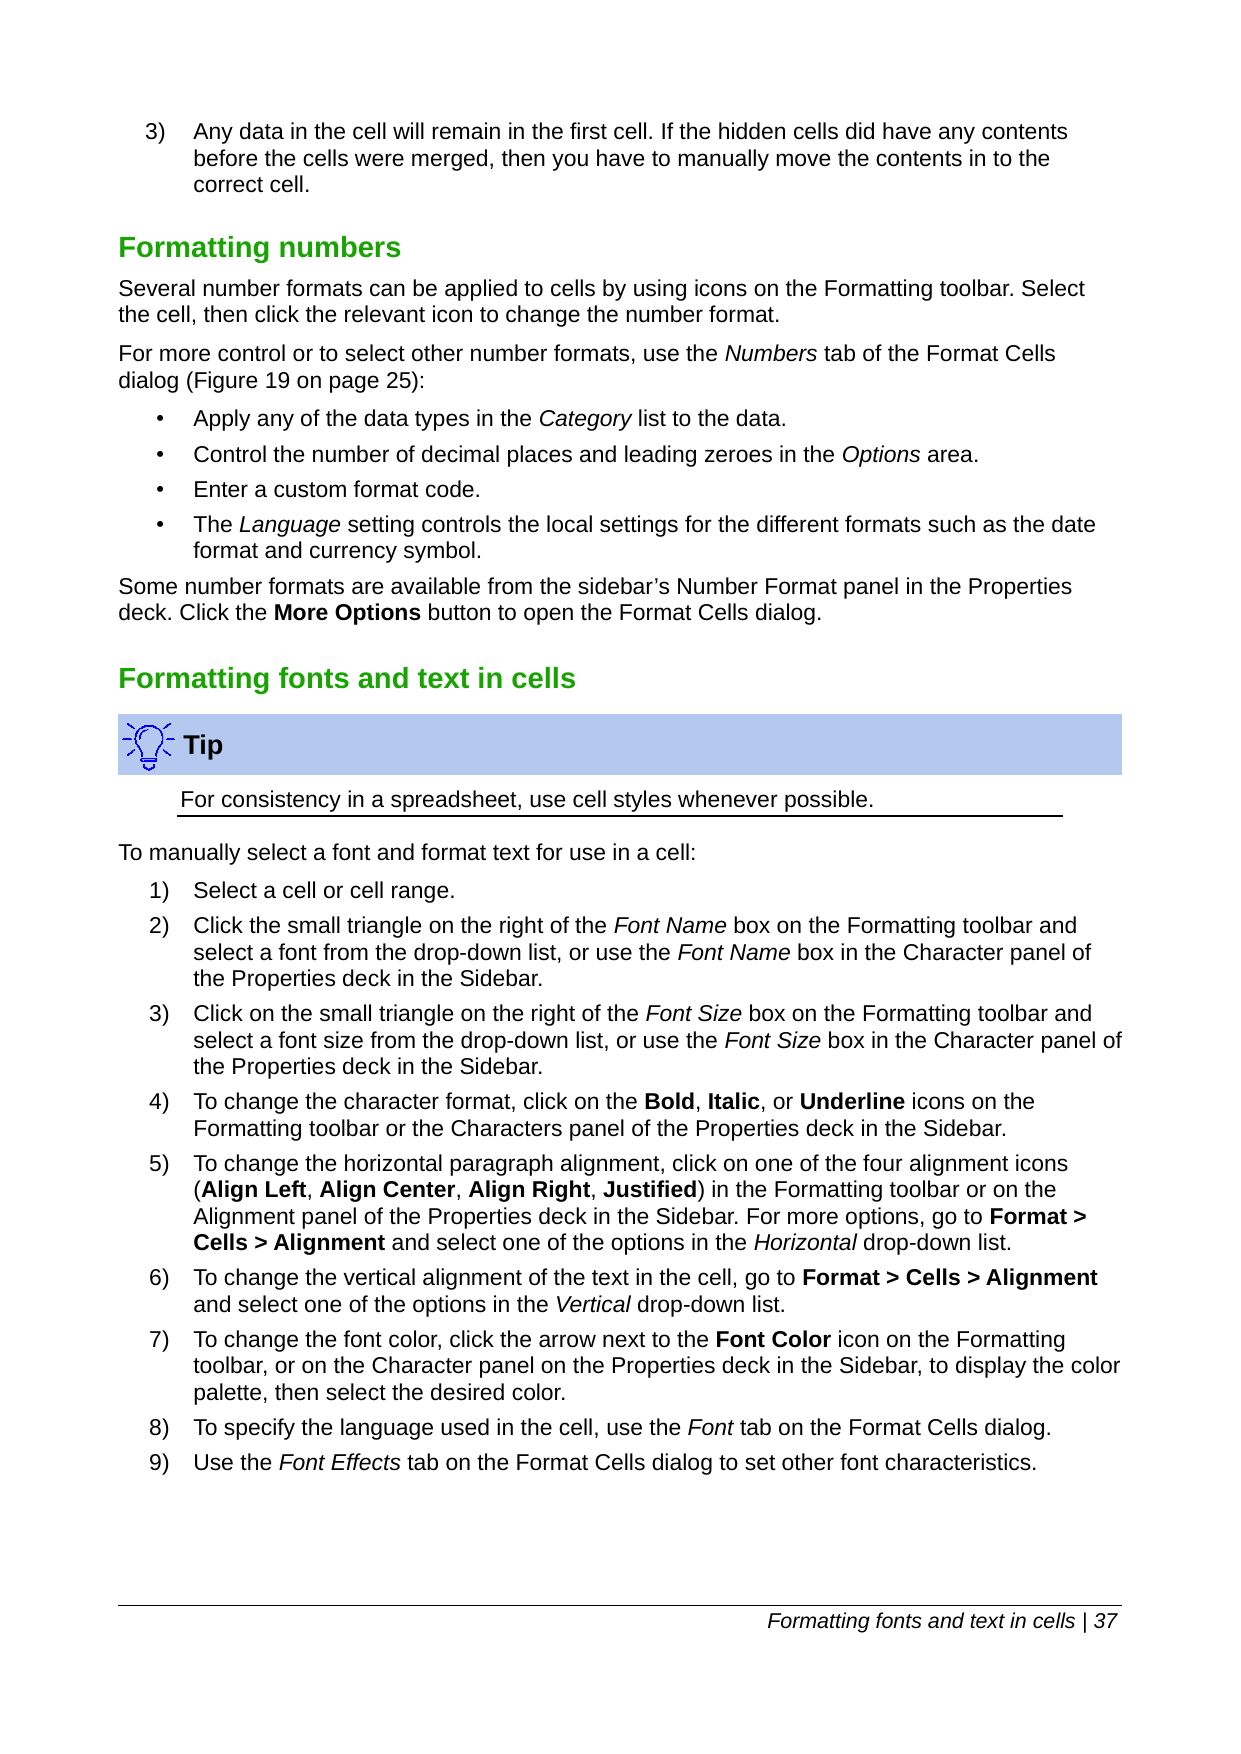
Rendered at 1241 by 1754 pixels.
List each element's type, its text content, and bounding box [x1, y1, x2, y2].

list The Language setting controls the local settings for the different formats such as the date format and currency symbol. [156, 511, 1122, 564]
list Click the small triangle on the right of the Font Name box on the Formatting toolbar and select a font from the drop-down list, or use the Font Name box in the Character panel of the Properties deck in the Sidebar. [169, 912, 1122, 992]
list Select a cell or cell range. [169, 877, 1122, 904]
list For more control or to select other number formats, use the Numbers tab of the Format Cells dialog (Figure 19 on page 25): [118, 340, 1122, 393]
text Several number formats can be applied to cells by using icons on the Formatting toolbar. Select the cell, then click the relevant icon to change the number format. [118, 275, 1122, 328]
list To change the font color, click the arrow next to the Font Color icon on the Formatting toolbar, or on the Character panel on the Properties deck in the Sidebar, to display the color palette, then select the desired color. [169, 1326, 1122, 1405]
list Use the Font Effects tab on the Format Cells dialog to set other font characteristics. [169, 1449, 1122, 1475]
picture [119, 715, 179, 775]
text For consistency in a spreadsheet, use cell styles whenever possible. [177, 783, 1063, 815]
text To manually select a font and format text for use in a cell: [118, 838, 1122, 865]
list To specify the language used in the cell, use the Font tab on the Format Cells dialog. [169, 1414, 1122, 1440]
list Any data in the cell will remain in the first cell. If the hidden cells did have any contents before the cells were merged, then you have to manually move the contents in to the correct cell. [165, 118, 1122, 197]
subtitle Formatting fonts and text in cells [118, 661, 1122, 695]
list Enter a custom format code. [156, 476, 1122, 502]
list Control the number of decimal places and leading zeroes in the Options area. [156, 441, 1122, 467]
list To change the vertical alignment of the text in the cell, go to Format > Cells > Alignment and select one of the options in the Vertical drop-down list. [169, 1264, 1122, 1317]
list To change the character format, click on the Bold, Italic, or Underline icons on the Formatting toolbar or the Characters panel of the Properties deck in the Sidebar. [169, 1088, 1122, 1141]
subtitle Tip [118, 714, 1122, 775]
subtitle Formatting numbers [118, 230, 1122, 263]
list Click on the small triangle on the right of the Font Size box on the Formatting toolbar and select a font size from the drop-down list, or use the Font Size box in the Character panel of the Properties deck in the Sidebar. [169, 1000, 1122, 1079]
list To change the horizontal paragraph alignment, click on one of the four alignment icons (Align Left, Align Center, Align Right, Justified) in the Formatting toolbar or on the Alignment panel of the Properties deck in the Sidebar. For more options, go to Format > Cells > Alignment and select one of the options in the Horizontal drop-down list. [169, 1150, 1122, 1255]
text Some number formats are available from the sidebar’s Number Format panel in the Properties deck. Click the More Options button to open the Format Cells dialog. [118, 573, 1122, 625]
list Apply any of the data types in the Category list to the data. [156, 405, 1122, 432]
